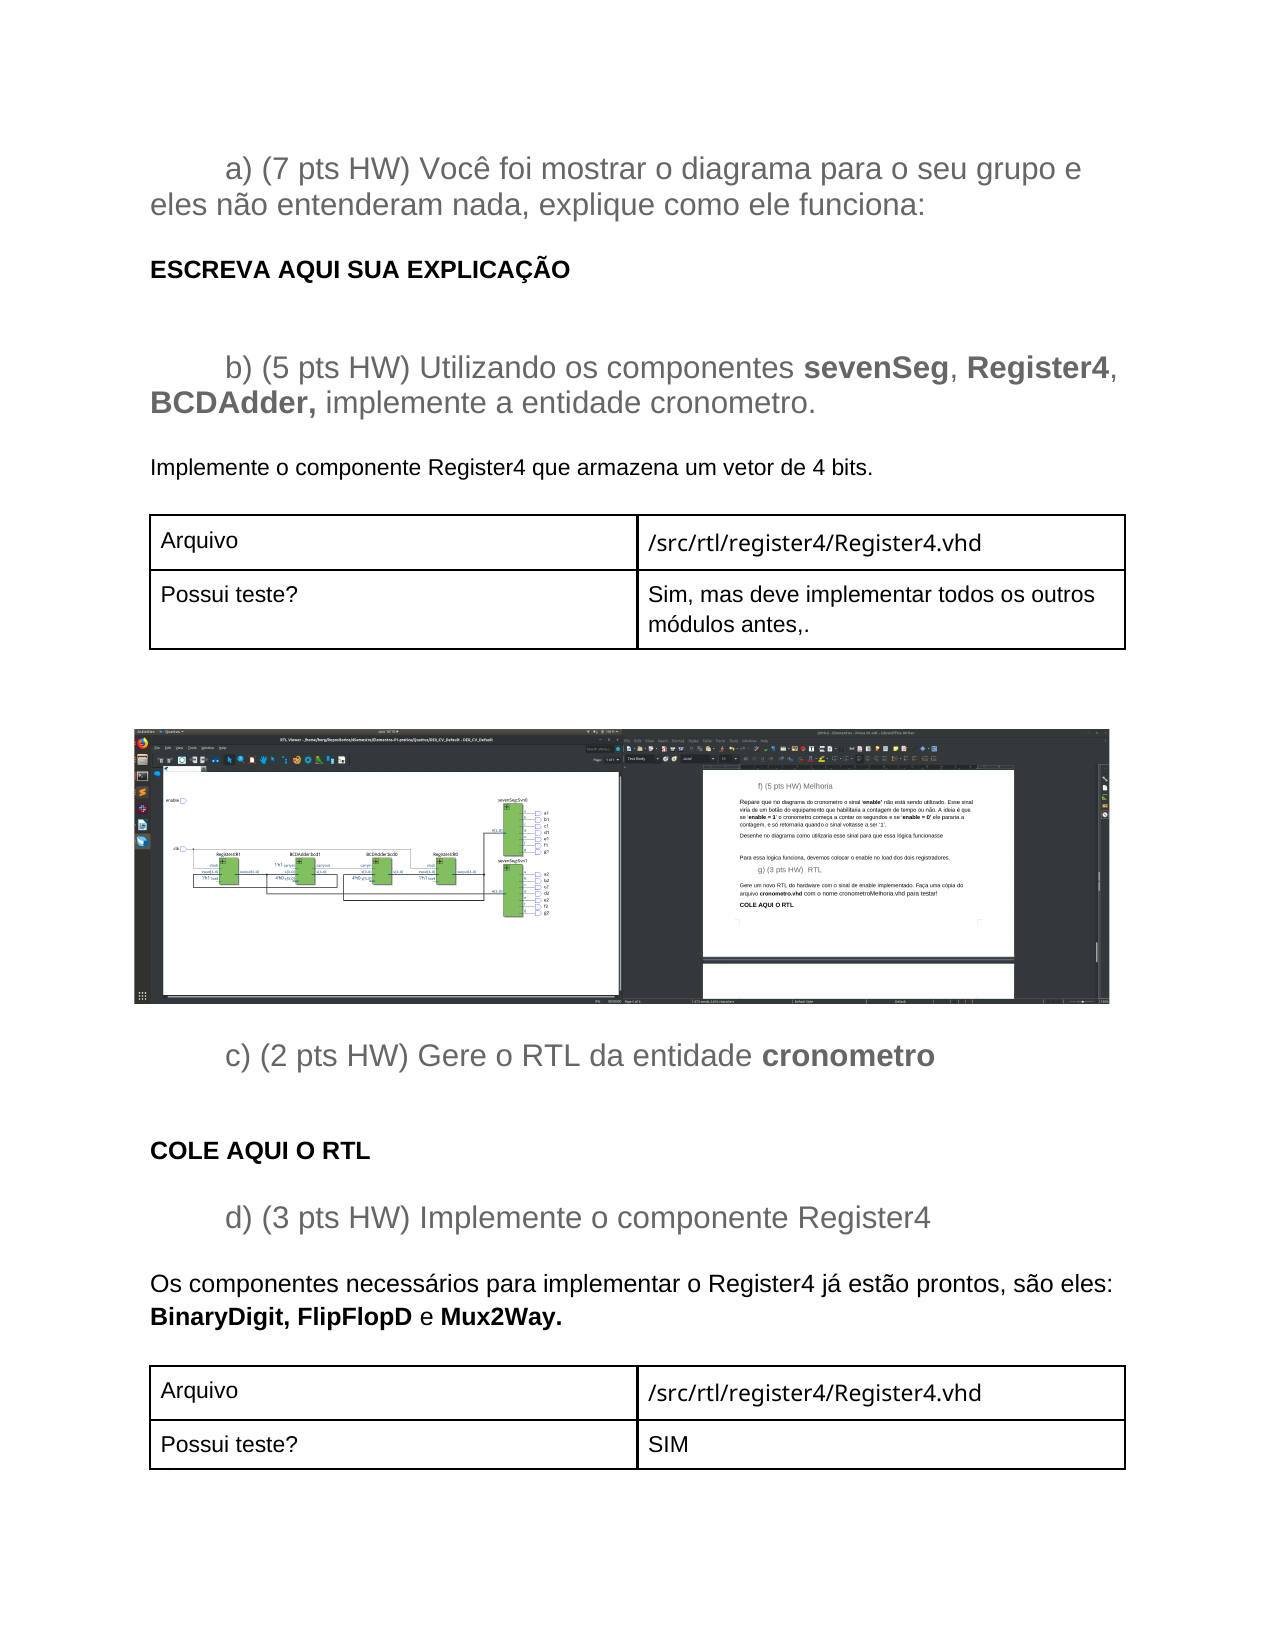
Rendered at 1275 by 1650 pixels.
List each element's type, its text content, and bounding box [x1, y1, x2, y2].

subtitle d) (3 pts HW) Implemente o componente Register4 [150, 1199, 1125, 1235]
subtitle b) (5 pts HW) Utilizando os componentes sevenSeg, Register4, BCDAdder, implemente a entidade cronometro. [150, 349, 1125, 421]
table_cell SIM [639, 1421, 1124, 1468]
table_header /src/rtl/register4/Register4.vhd [639, 1367, 1124, 1419]
table_header /src/rtl/register4/Register4.vhd [639, 516, 1124, 568]
subtitle c) (2 pts HW) Gere o RTL da entidade cronometro [150, 719, 1125, 1072]
text ESCREVA AQUI SUA EXPLICAÇÃO [150, 255, 1125, 284]
text Os componentes necessários para implementar o Register4 já estão prontos, são eles: BinaryDigit, FlipFlopD e Mux2Way. [150, 1268, 1125, 1330]
table_cell Sim, mas deve implementar todos os outros módulos antes,. [639, 571, 1124, 648]
text COLE AQUI O RTL [150, 1136, 1125, 1165]
text Implemente o componente Register4 que armazena um vetor de 4 bits. [150, 454, 1125, 480]
picture [134, 729, 1110, 1004]
table_header Arquivo [151, 1367, 636, 1419]
table_cell Possui teste? [151, 571, 636, 648]
table_cell Possui teste? [151, 1421, 636, 1468]
table_header Arquivo [151, 516, 636, 568]
subtitle a) (7 pts HW) Você foi mostrar o diagrama para o seu grupo e eles não entenderam nada, explique como ele funciona: [150, 150, 1125, 222]
